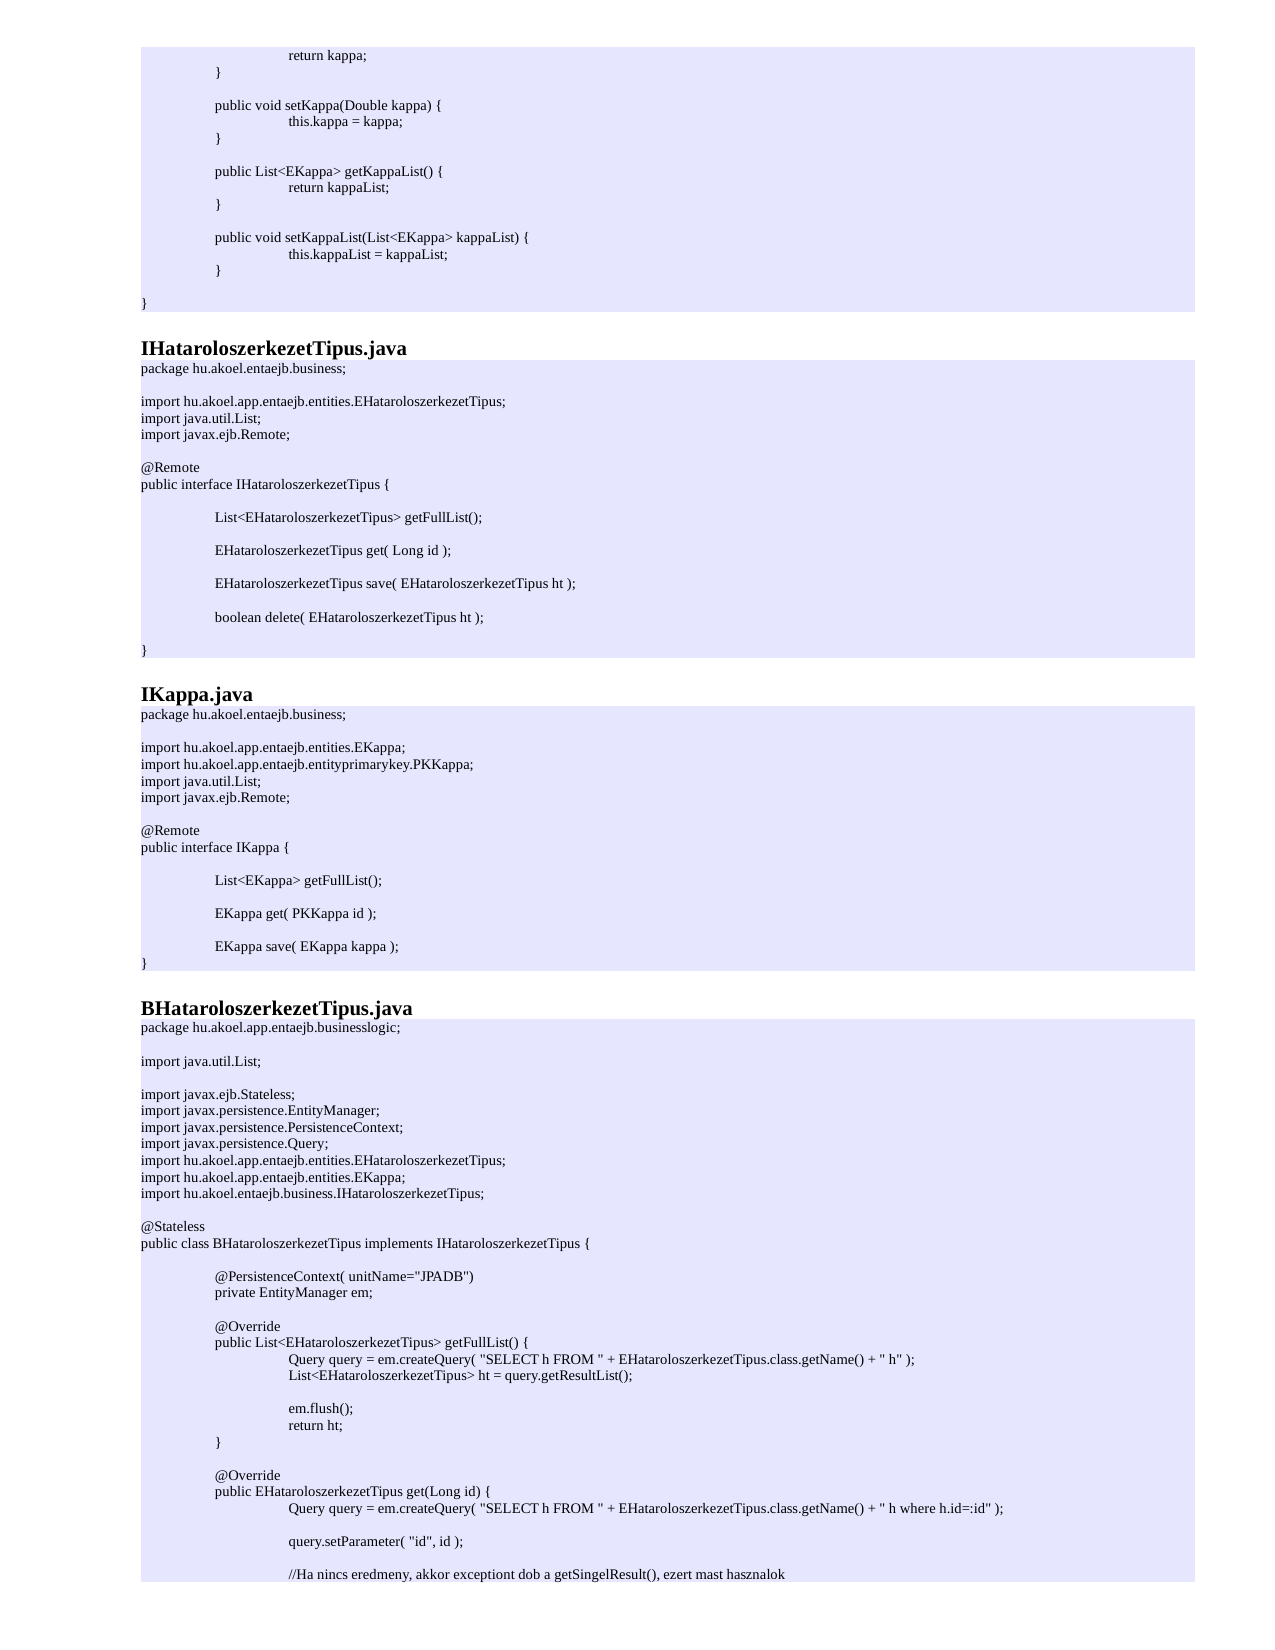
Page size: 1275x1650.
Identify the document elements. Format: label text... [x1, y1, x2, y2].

text } [141, 130, 1195, 146]
text import hu.akoel.app.entaejb.entities.EHataroloszerkezetTipus; [141, 393, 1195, 410]
text query.setParameter( "id", id ); [141, 1533, 1195, 1549]
text IKappa.java [141, 682, 1195, 706]
text return kappa; [141, 47, 1195, 63]
text public interface IKappa { [141, 839, 1195, 855]
text import hu.akoel.app.entaejb.entities.EKappa; [141, 739, 1195, 756]
text List<EHataroloszerkezetTipus> ht = query.getResultList(); [141, 1367, 1195, 1384]
text import javax.ejb.Remote; [141, 789, 1195, 806]
text import javax.persistence.PersistenceContext; [141, 1119, 1195, 1135]
text em.flush(); [141, 1400, 1195, 1417]
text } [141, 196, 1195, 212]
text package hu.akoel.entaejb.business; [141, 706, 1195, 723]
text @Override [141, 1467, 1195, 1483]
text import javax.ejb.Remote; [141, 426, 1195, 443]
text } [141, 63, 1195, 80]
text this.kappa = kappa; [141, 113, 1195, 130]
text import hu.akoel.app.entaejb.entities.EHataroloszerkezetTipus; [141, 1152, 1195, 1168]
text @Remote [141, 822, 1195, 839]
text this.kappaList = kappaList; [141, 246, 1195, 262]
text import hu.akoel.app.entaejb.entityprimarykey.PKKappa; [141, 756, 1195, 772]
text private EntityManager em; [141, 1284, 1195, 1301]
text import hu.akoel.entaejb.business.IHataroloszerkezetTipus; [141, 1185, 1195, 1202]
text import java.util.List; [141, 1052, 1195, 1069]
text //Ha nincs eredmeny, akkor exceptiont dob a getSingelResult(), ezert mast hasznalok [141, 1566, 1195, 1582]
text import hu.akoel.app.entaejb.entities.EKappa; [141, 1168, 1195, 1185]
text import javax.persistence.Query; [141, 1135, 1195, 1152]
text public void setKappaList(List<EKappa> kappaList) { [141, 229, 1195, 246]
text } [141, 295, 1195, 312]
text EKappa get( PKKappa id ); [141, 905, 1195, 922]
text public interface IHataroloszerkezetTipus { [141, 476, 1195, 492]
text List<EHataroloszerkezetTipus> getFullList(); [141, 509, 1195, 526]
text } [141, 262, 1195, 279]
text @Override [141, 1317, 1195, 1334]
text EHataroloszerkezetTipus save( EHataroloszerkezetTipus ht ); [141, 575, 1195, 592]
text public List<EHataroloszerkezetTipus> getFullList() { [141, 1334, 1195, 1351]
text import javax.ejb.Stateless; [141, 1086, 1195, 1102]
text } [141, 955, 1195, 971]
text import javax.persistence.EntityManager; [141, 1102, 1195, 1119]
text BHataroloszerkezetTipus.java [141, 995, 1195, 1019]
text public List<EKappa> getKappaList() { [141, 163, 1195, 179]
text } [141, 642, 1195, 658]
text return kappaList; [141, 179, 1195, 196]
text public void setKappa(Double kappa) { [141, 97, 1195, 113]
text EHataroloszerkezetTipus get( Long id ); [141, 542, 1195, 559]
text public class BHataroloszerkezetTipus implements IHataroloszerkezetTipus { [141, 1235, 1195, 1251]
text public EHataroloszerkezetTipus get(Long id) { [141, 1483, 1195, 1500]
text boolean delete( EHataroloszerkezetTipus ht ); [141, 608, 1195, 625]
text import java.util.List; [141, 772, 1195, 789]
text @Stateless [141, 1218, 1195, 1235]
text Query query = em.createQuery( "SELECT h FROM " + EHataroloszerkezetTipus.class.getName() + " h where h.id=:id" ); [141, 1500, 1195, 1516]
text return ht; [141, 1417, 1195, 1433]
text EKappa save( EKappa kappa ); [141, 938, 1195, 955]
text @Remote [141, 459, 1195, 476]
text import java.util.List; [141, 410, 1195, 426]
text package hu.akoel.entaejb.business; [141, 360, 1195, 377]
text List<EKappa> getFullList(); [141, 872, 1195, 888]
text IHataroloszerkezetTipus.java [141, 336, 1195, 360]
text } [141, 1433, 1195, 1450]
text package hu.akoel.app.entaejb.businesslogic; [141, 1019, 1195, 1036]
text @PersistenceContext( unitName="JPADB") [141, 1268, 1195, 1284]
text Query query = em.createQuery( "SELECT h FROM " + EHataroloszerkezetTipus.class.getName() + " h" ); [141, 1351, 1195, 1367]
